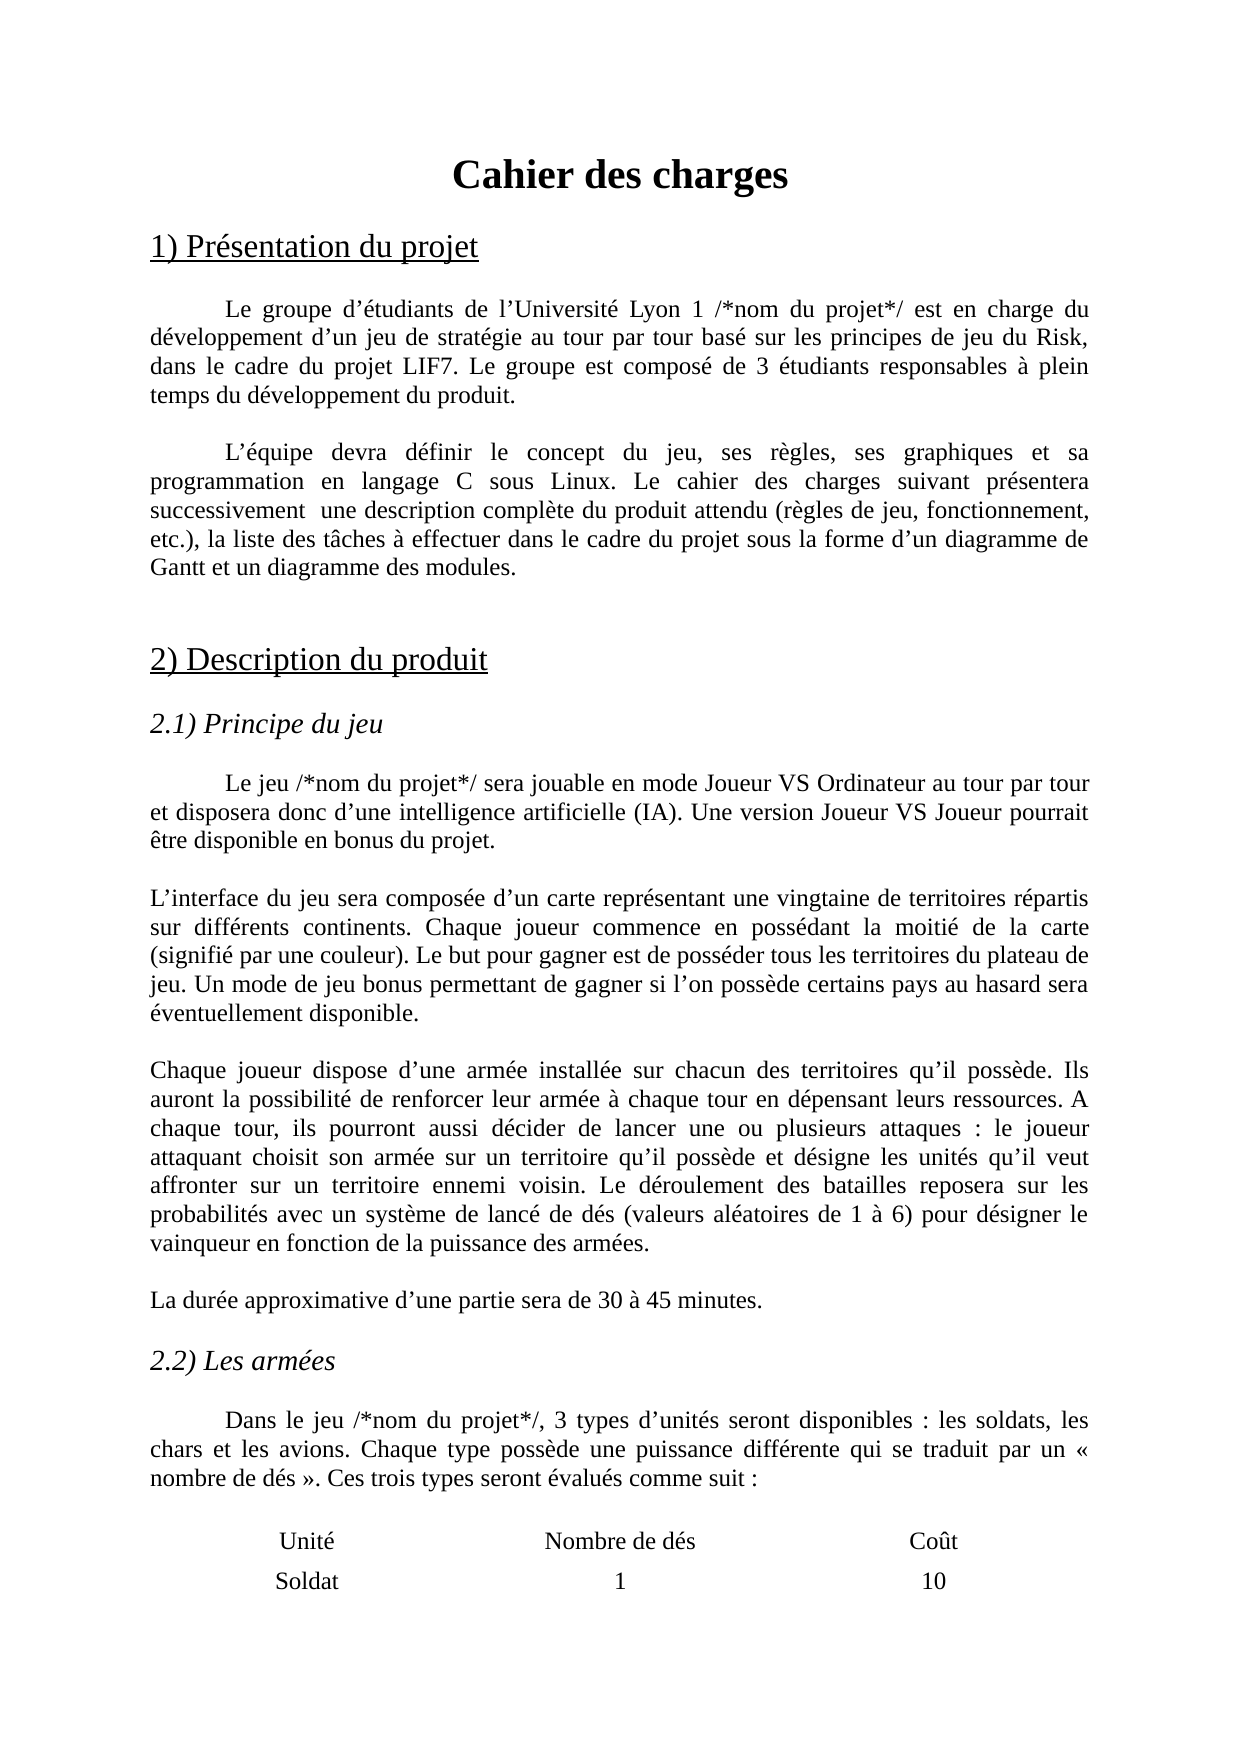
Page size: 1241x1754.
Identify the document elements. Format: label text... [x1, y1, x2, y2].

text Le groupe d’étudiants de l’Université Lyon 1 /*nom du projet*/ est en charge du développement d’un jeu de stratégie au tour par tour basé sur les principes de jeu du Risk, dans le cadre du projet LIF7. Le groupe est composé de 3 étudiants responsables à plein temps du développement du produit. [150, 294, 1090, 409]
text Le jeu /*nom du projet*/ sera jouable en mode Joueur VS Ordinateur au tour par tour et disposera donc d’une intelligence artificielle (IA). Une version Joueur VS Joueur pourrait être disponible en bonus du projet. [150, 768, 1090, 854]
text L’équipe devra définir le concept du jeu, ses règles, ses graphiques et sa programmation en langage C sous Linux. Le cahier des charges suivant présentera successivement une description complète du produit attendu (règles de jeu, fonctionnement, etc.), la liste des tâches à effectuer dans le cadre du projet sous la forme d’un diagramme de Gantt et un diagramme des modules. [150, 437, 1090, 581]
text Dans le jeu /*nom du projet*/, 3 types d’unités seront disponibles : les soldats, les chars et les avions. Chaque type possède une puissance différente qui se traduit par un « nombre de dés ». Ces trois types seront évalués comme suit : [150, 1405, 1090, 1492]
table_cell 1 [463, 1561, 777, 1601]
table_header Coût [777, 1520, 1090, 1561]
table_header Nombre de dés [463, 1520, 777, 1561]
table_header Unité [150, 1520, 463, 1561]
text 2.1) Principe du jeu [150, 706, 1090, 739]
text 1) Présentation du projet [150, 227, 1090, 265]
table_cell Soldat [150, 1561, 463, 1601]
text 2.2) Les armées [150, 1343, 1090, 1377]
table_cell 10 [777, 1561, 1090, 1601]
text Chaque joueur dispose d’une armée installée sur chacun des territoires qu’il possède. Ils auront la possibilité de renforcer leur armée à chaque tour en dépensant leurs ressources. A chaque tour, ils pourront aussi décider de lancer une ou plusieurs attaques : le joueur attaquant choisit son armée sur un territoire qu’il possède et désigne les unités qu’il veut affronter sur un territoire ennemi voisin. Le déroulement des batailles reposera sur les probabilités avec un système de lancé de dés (valeurs aléatoires de 1 à 6) pour désigner le vainqueur en fonction de la puissance des armées. [150, 1056, 1090, 1257]
text Cahier des charges [150, 150, 1090, 198]
text L’interface du jeu sera composée d’un carte représentant une vingtaine de territoires répartis sur différents continents. Chaque joueur commence en possédant la moitié de la carte (signifié par une couleur). Le but pour gagner est de posséder tous les territoires du plateau de jeu. Un mode de jeu bonus permettant de gagner si l’on possède certains pays au hasard sera éventuellement disponible. [150, 883, 1090, 1027]
text La durée approximative d’une partie sera de 30 à 45 minutes. [150, 1286, 1090, 1314]
text 2) Description du produit [150, 639, 1090, 677]
